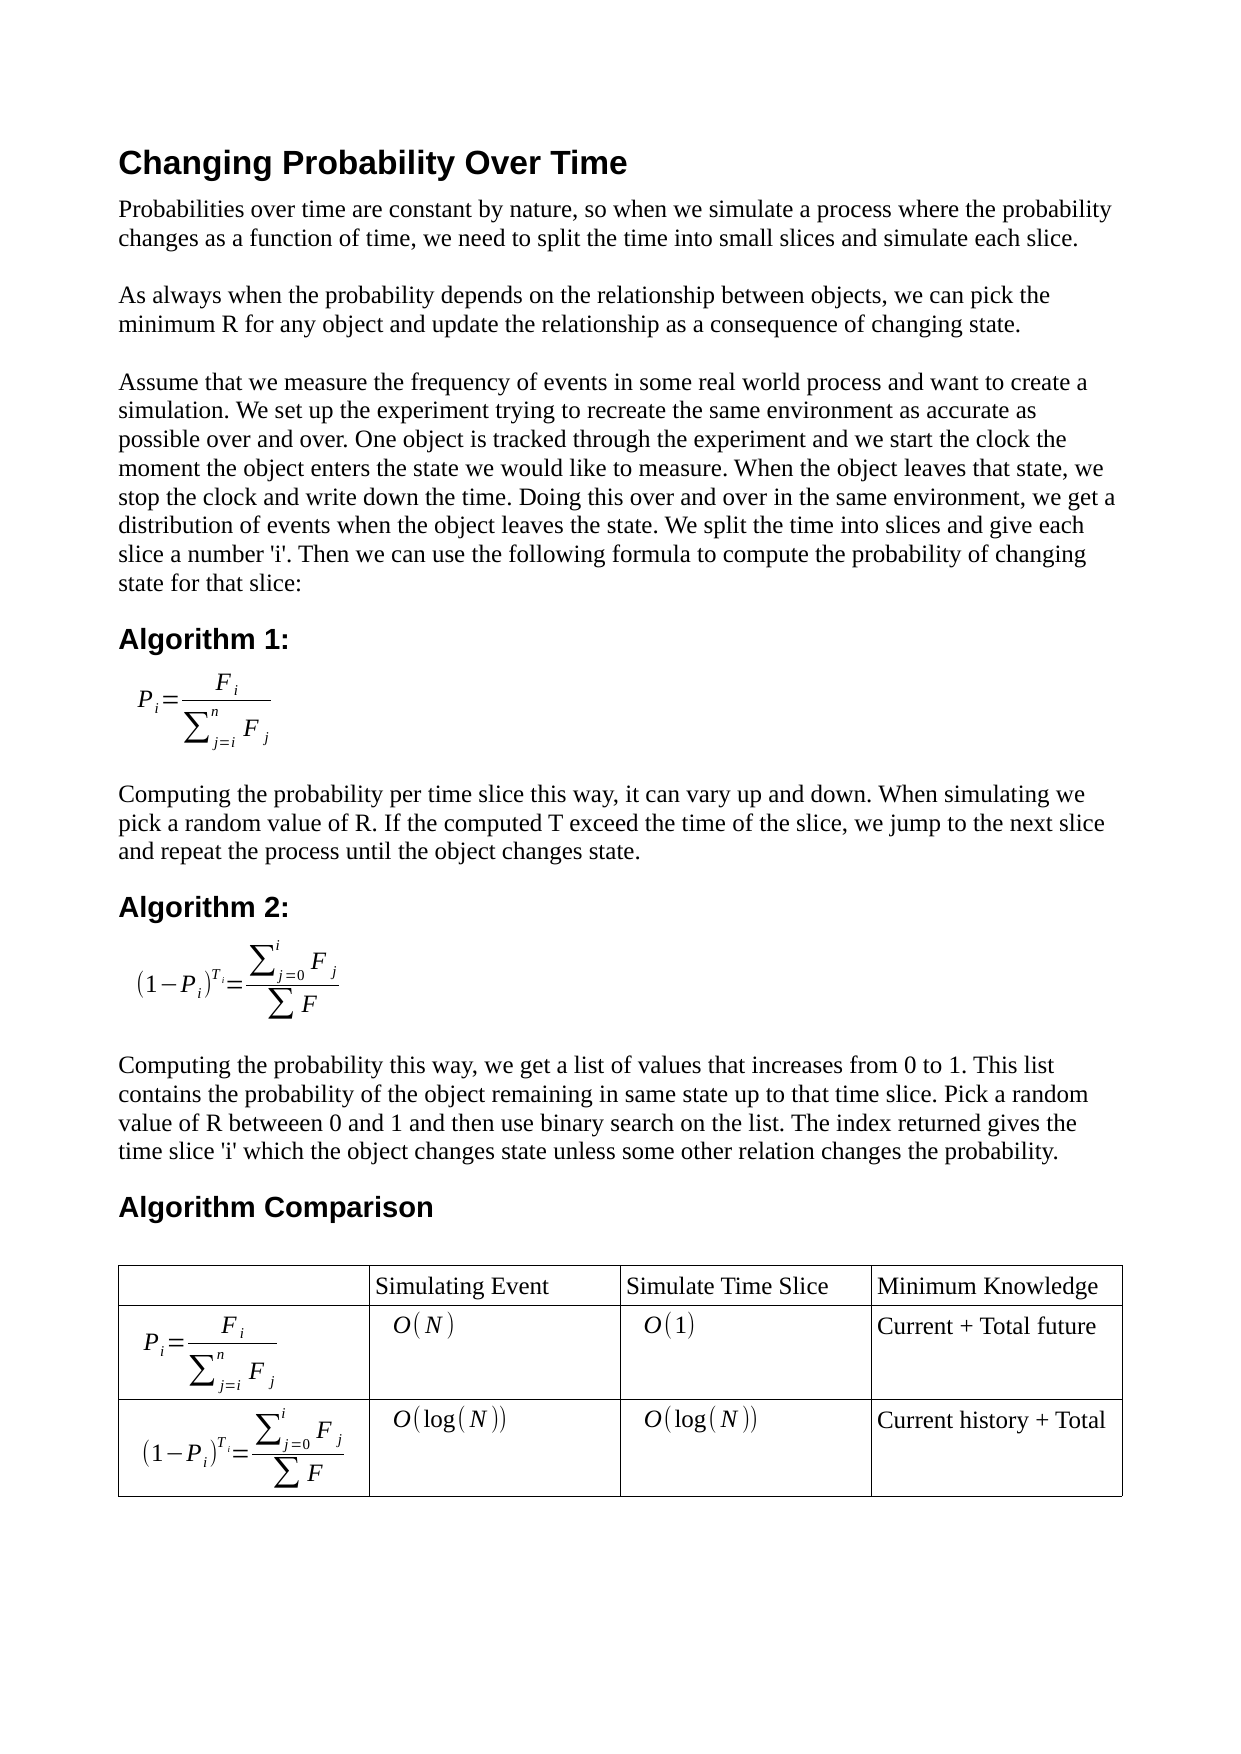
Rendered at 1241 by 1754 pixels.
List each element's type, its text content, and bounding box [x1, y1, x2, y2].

table_header Simulating Event [370, 1266, 620, 1305]
text Computing the probability per time slice this way, it can vary up and down. When simulating we pick a random value of R. If the computed T exceed the time of the slice, we jump to the next slice and repeat the process until the object changes state. [118, 668, 1122, 865]
table_cell [621, 1306, 871, 1399]
text As always when the probability depends on the relationship between objects, we can pick the minimum R for any object and update the relationship as a consequence of changing state. [118, 281, 1122, 338]
table_cell [370, 1400, 620, 1496]
table_cell [621, 1400, 871, 1496]
text Probabilities over time are constant by nature, so when we simulate a process where the probability changes as a function of time, we need to split the time into small slices and simulate each slice. [118, 194, 1122, 252]
table_cell Current + Total future [872, 1306, 1122, 1399]
subtitle Algorithm Comparison [118, 1190, 1122, 1224]
table_cell [119, 1306, 369, 1399]
text Computing the probability this way, we get a list of values that increases from 0 to 1. This list contains the probability of the object remaining in same state up to that time slice. Pick a random value of R betweeen 0 and 1 and then use binary search on the list. The index returned gives the time slice 'i' which the object changes state unless some other relation changes the probability. [118, 1050, 1122, 1165]
subtitle Changing Probability Over Time [118, 143, 1122, 182]
table_cell Current history + Total [872, 1400, 1122, 1496]
table_cell [119, 1400, 369, 1496]
subtitle Algorithm 2: [118, 890, 1122, 924]
text Assume that we measure the frequency of events in some real world process and want to create a simulation. We set up the experiment trying to recreate the same environment as accurate as possible over and over. One object is tracked through the experiment and we start the clock the moment the object enters the state we would like to measure. When the object leaves that state, we stop the clock and write down the time. Doing this over and over in the same environment, we get a distribution of events when the object leaves the state. We split the time into slices and give each slice a number 'i'. Then we can use the following formula to compute the probability of changing state for that slice: [118, 367, 1122, 597]
table_header Minimum Knowledge [872, 1266, 1122, 1305]
table_cell [370, 1306, 620, 1399]
table_header Simulate Time Slice [621, 1266, 871, 1305]
table_header [119, 1266, 369, 1305]
subtitle Algorithm 1: [118, 622, 1122, 655]
